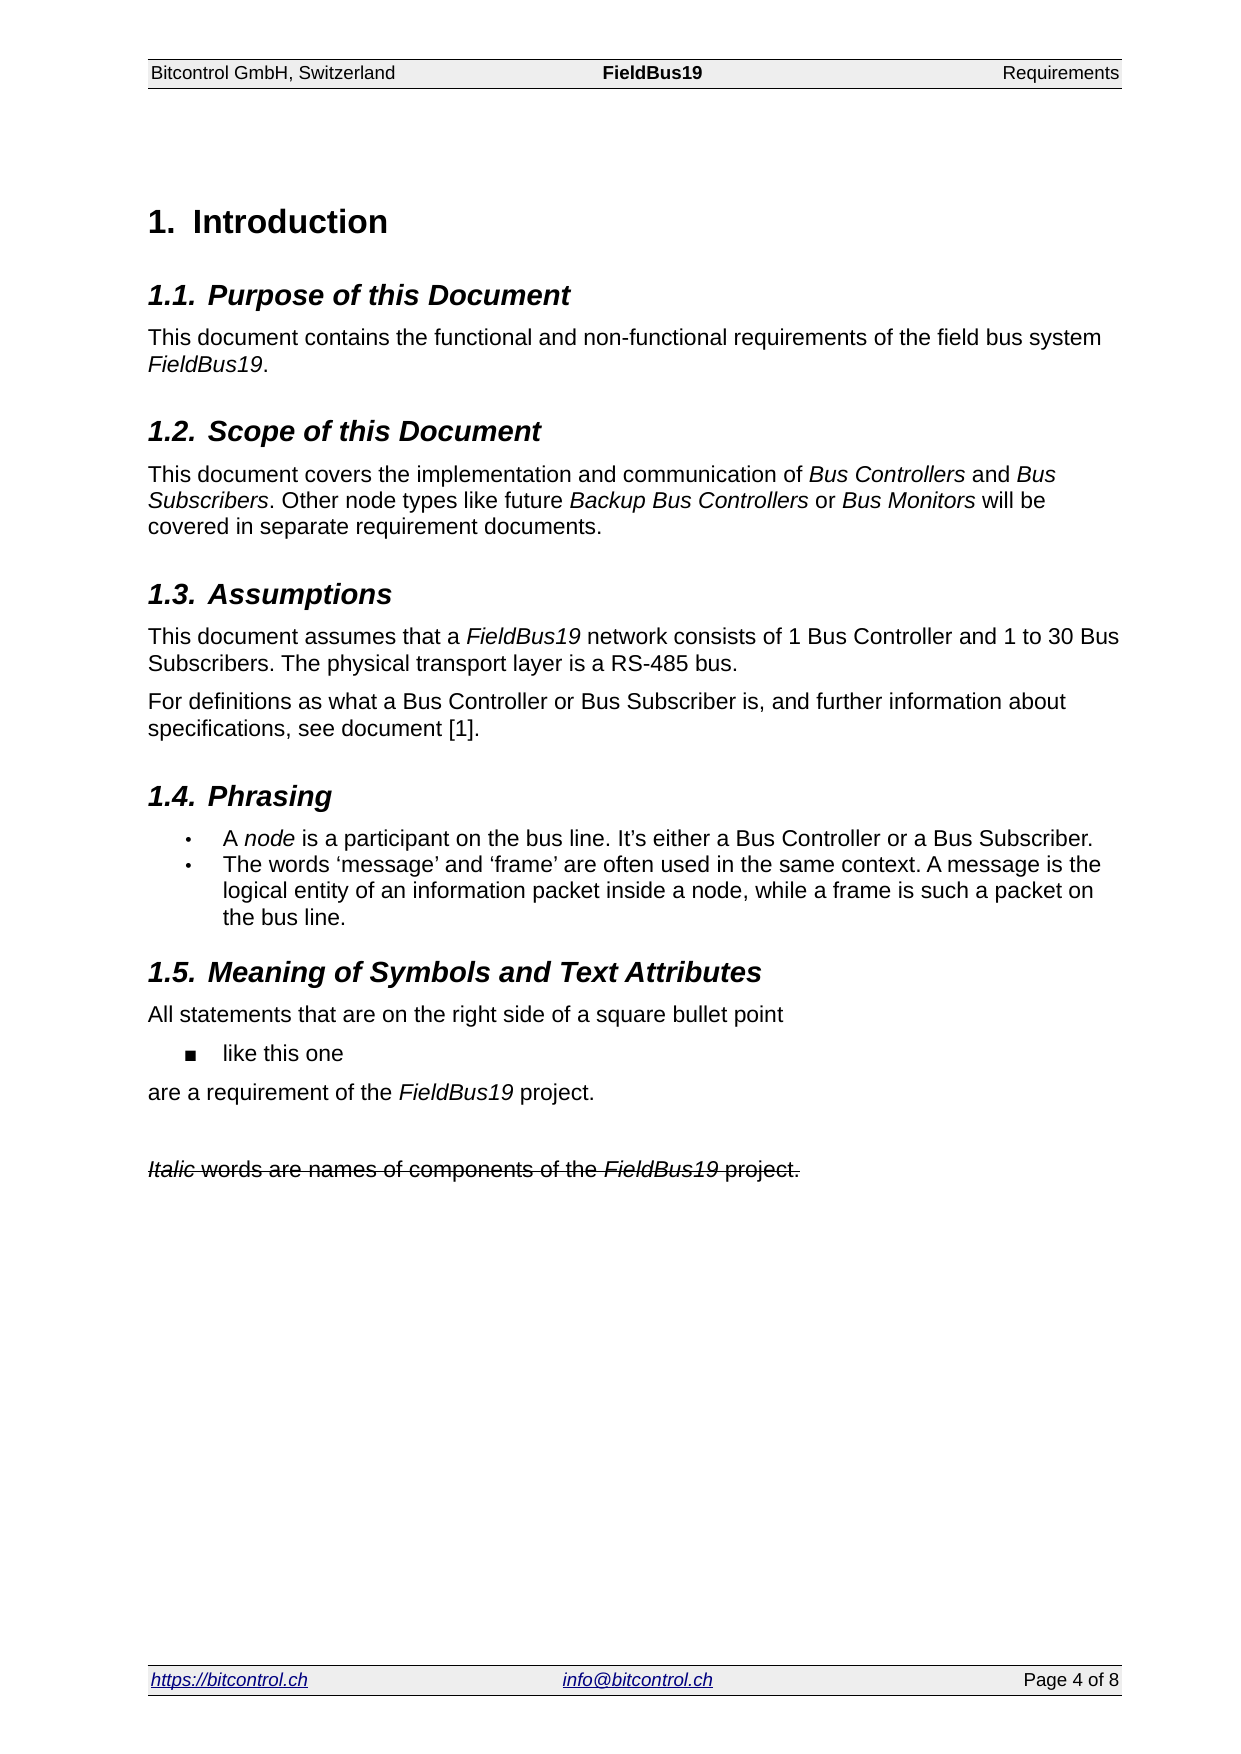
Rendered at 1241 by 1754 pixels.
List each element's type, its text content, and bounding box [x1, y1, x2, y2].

text This document assumes that a FieldBus19 network consists of 1 Bus Controller and 1 to 30 Bus Subscribers. The physical transport layer is a RS-485 bus. [148, 623, 1122, 676]
text This document covers the implementation and communication of Bus Controllers and Bus Subscribers. Other node types like future Backup Bus Controllers or Bus Monitors will be covered in separate requirement documents. [148, 461, 1122, 539]
text This document contains the functional and non-functional requirements of the field bus system FieldBus19. [148, 324, 1122, 377]
text For definitions as what a Bus Controller or Bus Subscriber is, and further information about specifications, see document [1]. [148, 688, 1122, 741]
subtitle Assumptions [148, 577, 1122, 611]
list like this one [185, 1040, 1122, 1066]
text Italic words are names of components of the FieldBus19 project. [148, 1156, 1122, 1183]
subtitle Introduction [148, 202, 1122, 241]
text are a requirement of the FieldBus19 project. [148, 1079, 1122, 1105]
subtitle Phrasing [148, 778, 1122, 812]
text All statements that are on the right side of a square bullet point [148, 1001, 1122, 1027]
subtitle Purpose of this Document [148, 278, 1122, 312]
subtitle Meaning of Symbols and Text Attributes [148, 955, 1122, 988]
list A node is a participant on the bus line. It’s either a Bus Controller or a Bus Subscriber. [185, 824, 1122, 851]
list The words ‘message’ and ‘frame’ are often used in the same context. A message is the logical entity of an information packet inside a node, while a frame is such a packet on the bus line. [185, 851, 1122, 930]
subtitle Scope of this Document [148, 414, 1122, 448]
